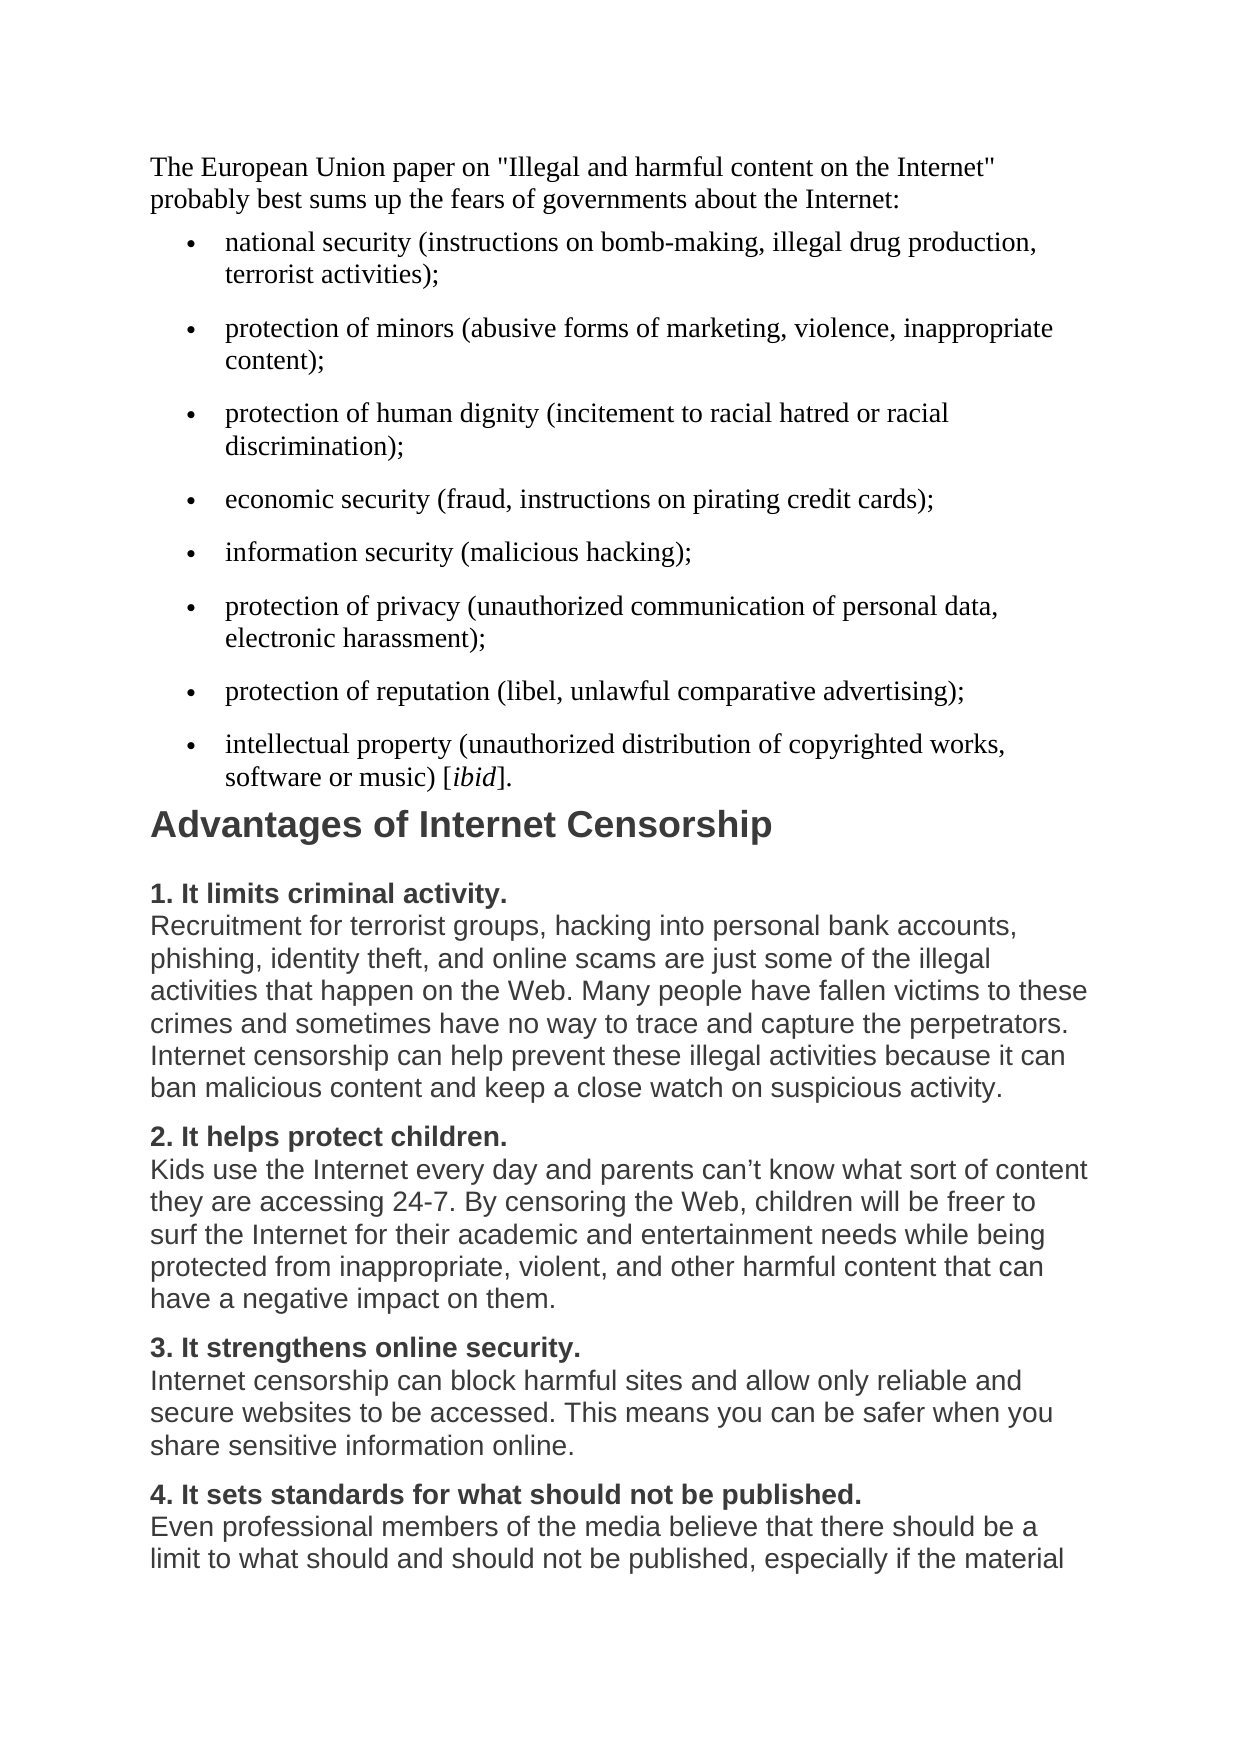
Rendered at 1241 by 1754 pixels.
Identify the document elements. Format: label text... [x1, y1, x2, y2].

text Even professional members of the media believe that there should be a limit to what should and should not be published, especially if the material [150, 1510, 1090, 1575]
text Kids use the Internet every day and parents can’t know what sort of content they are accessing 24-7. By censoring the Web, children will be freer to surf the Internet for their academic and entertainment needs while being protected from inappropriate, violent, and other harmful content that can have a negative impact on them. [150, 1153, 1090, 1315]
text The European Union paper on "Illegal and harmful content on the Internet" probably best sums up the fears of governments about the Internet: [150, 150, 1090, 215]
list protection of reputation (libel, unlawful comparative advertising); [187, 674, 1090, 707]
list intellectual property (unauthorized distribution of copyrighted works, software or music) [ibid]. [187, 727, 1090, 792]
list protection of human dignity (incitement to racial hatred or racial discrimination); [187, 396, 1090, 461]
text Recruitment for terrorist groups, hacking into personal bank accounts, phishing, identity theft, and online scams are just some of the illegal activities that happen on the Web. Many people have fallen victims to these crimes and sometimes have no way to trace and capture the perpetrators. Internet censorship can help prevent these illegal activities because it can ban malicious content and keep a close watch on suspicious activity. [150, 909, 1090, 1104]
text 1. It limits criminal activity. [150, 877, 1090, 909]
text Internet censorship can block harmful sites and allow only reliable and secure websites to be accessed. This means you can be safer when you share sensitive information online. [150, 1364, 1090, 1461]
list protection of minors (abusive forms of marketing, violence, inappropriate content); [187, 311, 1090, 376]
text 4. It sets standards for what should not be published. [150, 1478, 1090, 1510]
text 2. It helps protect children. [150, 1120, 1090, 1153]
list economic security (fraud, instructions on pirating credit cards); [187, 482, 1090, 514]
list national security (instructions on bomb-making, illegal drug production, terrorist activities); [187, 225, 1090, 290]
text 3. It strengthens online security. [150, 1331, 1090, 1364]
list information security (malicious hacking); [187, 535, 1090, 568]
list protection of privacy (unauthorized communication of personal data, electronic harassment); [187, 588, 1090, 653]
subtitle Advantages of Internet Censorship [150, 803, 1090, 846]
